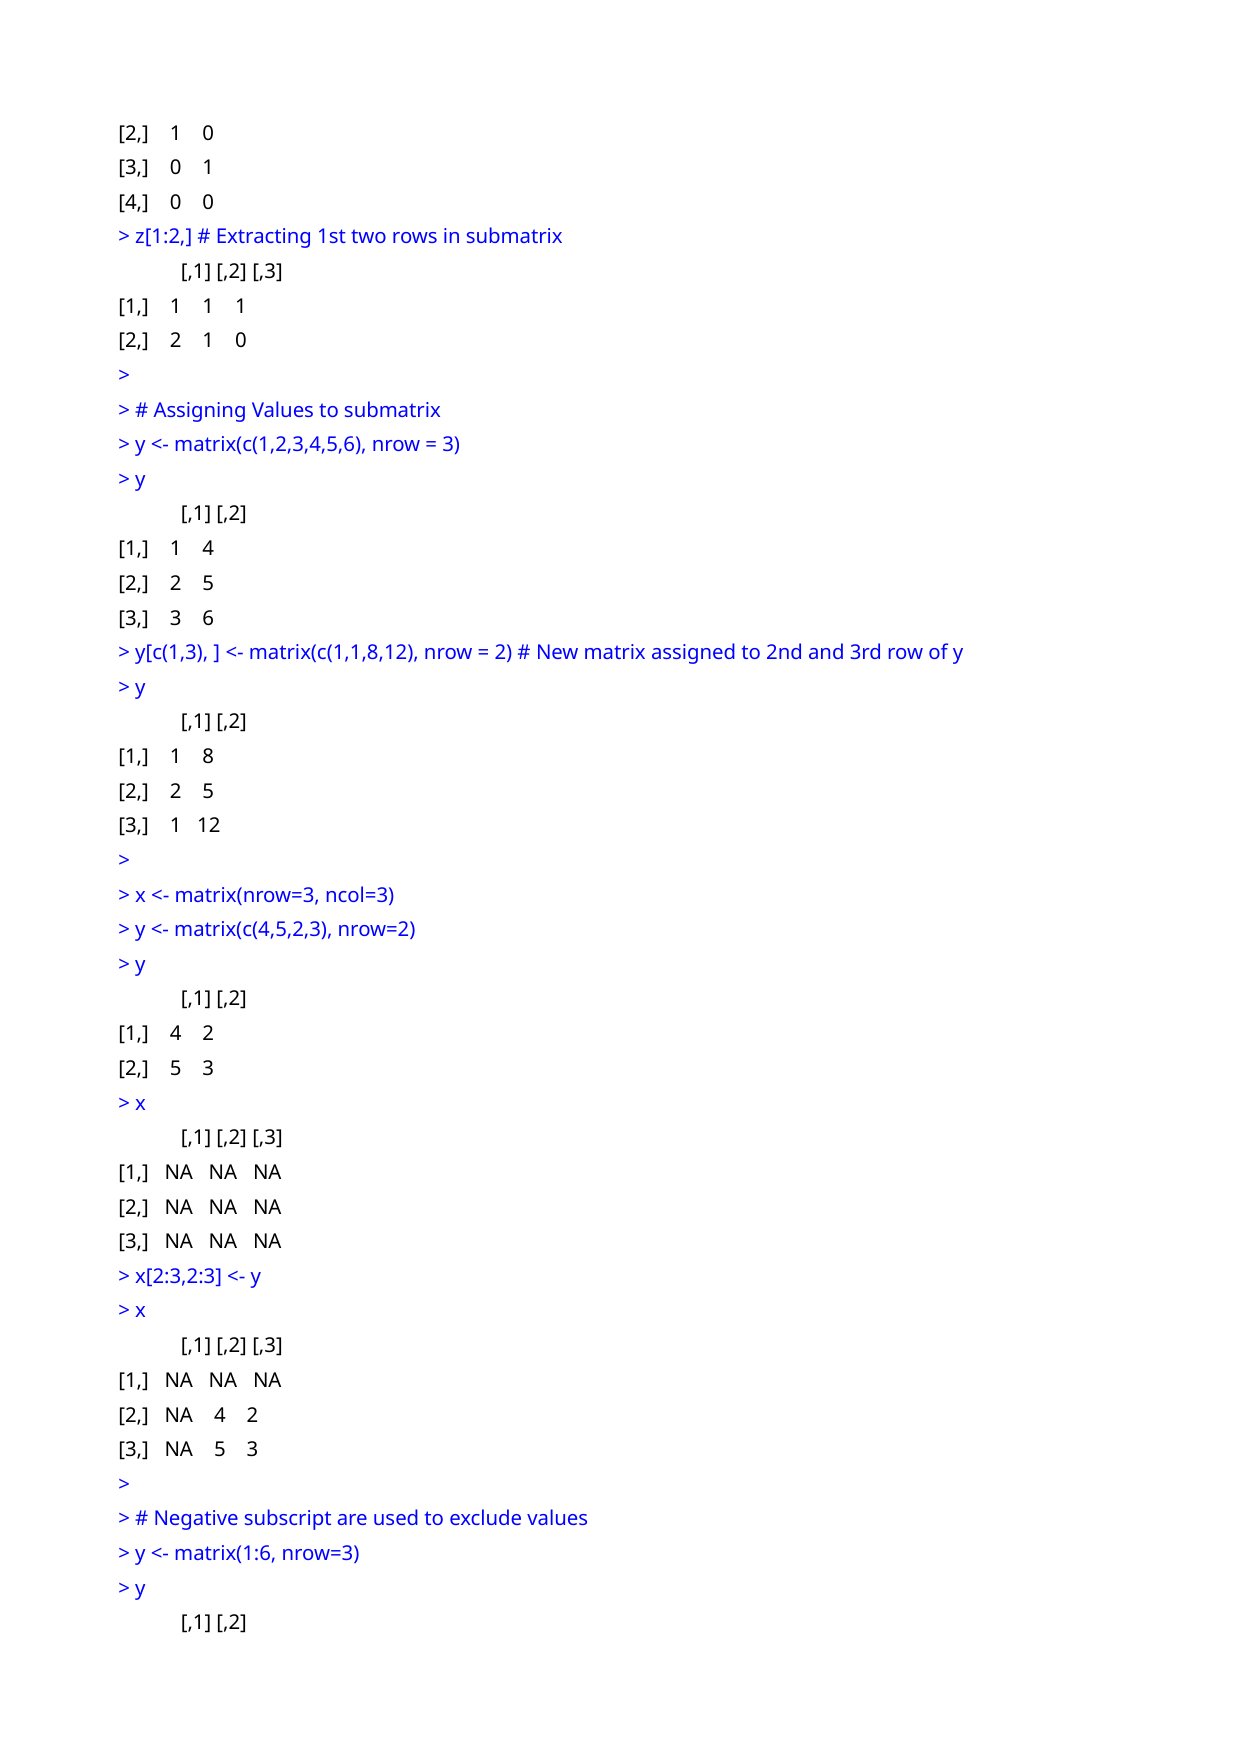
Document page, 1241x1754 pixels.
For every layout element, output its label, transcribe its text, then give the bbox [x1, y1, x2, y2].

text [2,] 2 5 [118, 776, 1122, 804]
text [2,] 5 3 [118, 1053, 1122, 1081]
text [2,] NA NA NA [118, 1192, 1122, 1220]
text [,1] [,2] [118, 707, 1122, 735]
text > x[2:3,2:3] <- y [118, 1261, 1122, 1289]
text [,1] [,2] [,3] [118, 1331, 1122, 1359]
text [,1] [,2] [,3] [118, 1123, 1122, 1151]
text [,1] [,2] [118, 984, 1122, 1012]
text [1,] 1 1 1 [118, 291, 1122, 319]
text [2,] 2 1 0 [118, 326, 1122, 354]
text > y[c(1,3), ] <- matrix(c(1,1,8,12), nrow = 2) # New matrix assigned to 2nd and 3rd row of y [118, 638, 1122, 665]
text > y <- matrix(1:6, nrow=3) [118, 1538, 1122, 1566]
text [,1] [,2] [118, 1608, 1122, 1636]
text [1,] 1 8 [118, 742, 1122, 769]
text [1,] 4 2 [118, 1019, 1122, 1047]
text > y <- matrix(c(4,5,2,3), nrow=2) [118, 915, 1122, 942]
text [2,] 2 5 [118, 568, 1122, 596]
text > y [118, 672, 1122, 700]
text > y [118, 1573, 1122, 1601]
text [3,] 1 12 [118, 811, 1122, 839]
text [2,] NA 4 2 [118, 1400, 1122, 1428]
text > # Assigning Values to submatrix [118, 395, 1122, 423]
text > y <- matrix(c(1,2,3,4,5,6), nrow = 3) [118, 430, 1122, 457]
text [,1] [,2] [,3] [118, 256, 1122, 284]
text > x [118, 1088, 1122, 1116]
text > x <- matrix(nrow=3, ncol=3) [118, 880, 1122, 908]
text [3,] NA NA NA [118, 1227, 1122, 1254]
text > [118, 361, 1122, 388]
text > [118, 1469, 1122, 1497]
text > # Negative subscript are used to exclude values [118, 1504, 1122, 1532]
text > [118, 846, 1122, 873]
text [1,] NA NA NA [118, 1158, 1122, 1185]
text > x [118, 1296, 1122, 1324]
text [2,] 1 0 [118, 118, 1122, 146]
text [3,] 0 1 [118, 153, 1122, 180]
text [,1] [,2] [118, 499, 1122, 527]
text [3,] 3 6 [118, 603, 1122, 631]
text > y [118, 949, 1122, 977]
text [1,] 1 4 [118, 534, 1122, 562]
text > z[1:2,] # Extracting 1st two rows in submatrix [118, 222, 1122, 249]
text [4,] 0 0 [118, 187, 1122, 215]
text [3,] NA 5 3 [118, 1435, 1122, 1462]
text > y [118, 464, 1122, 492]
text [1,] NA NA NA [118, 1366, 1122, 1393]
